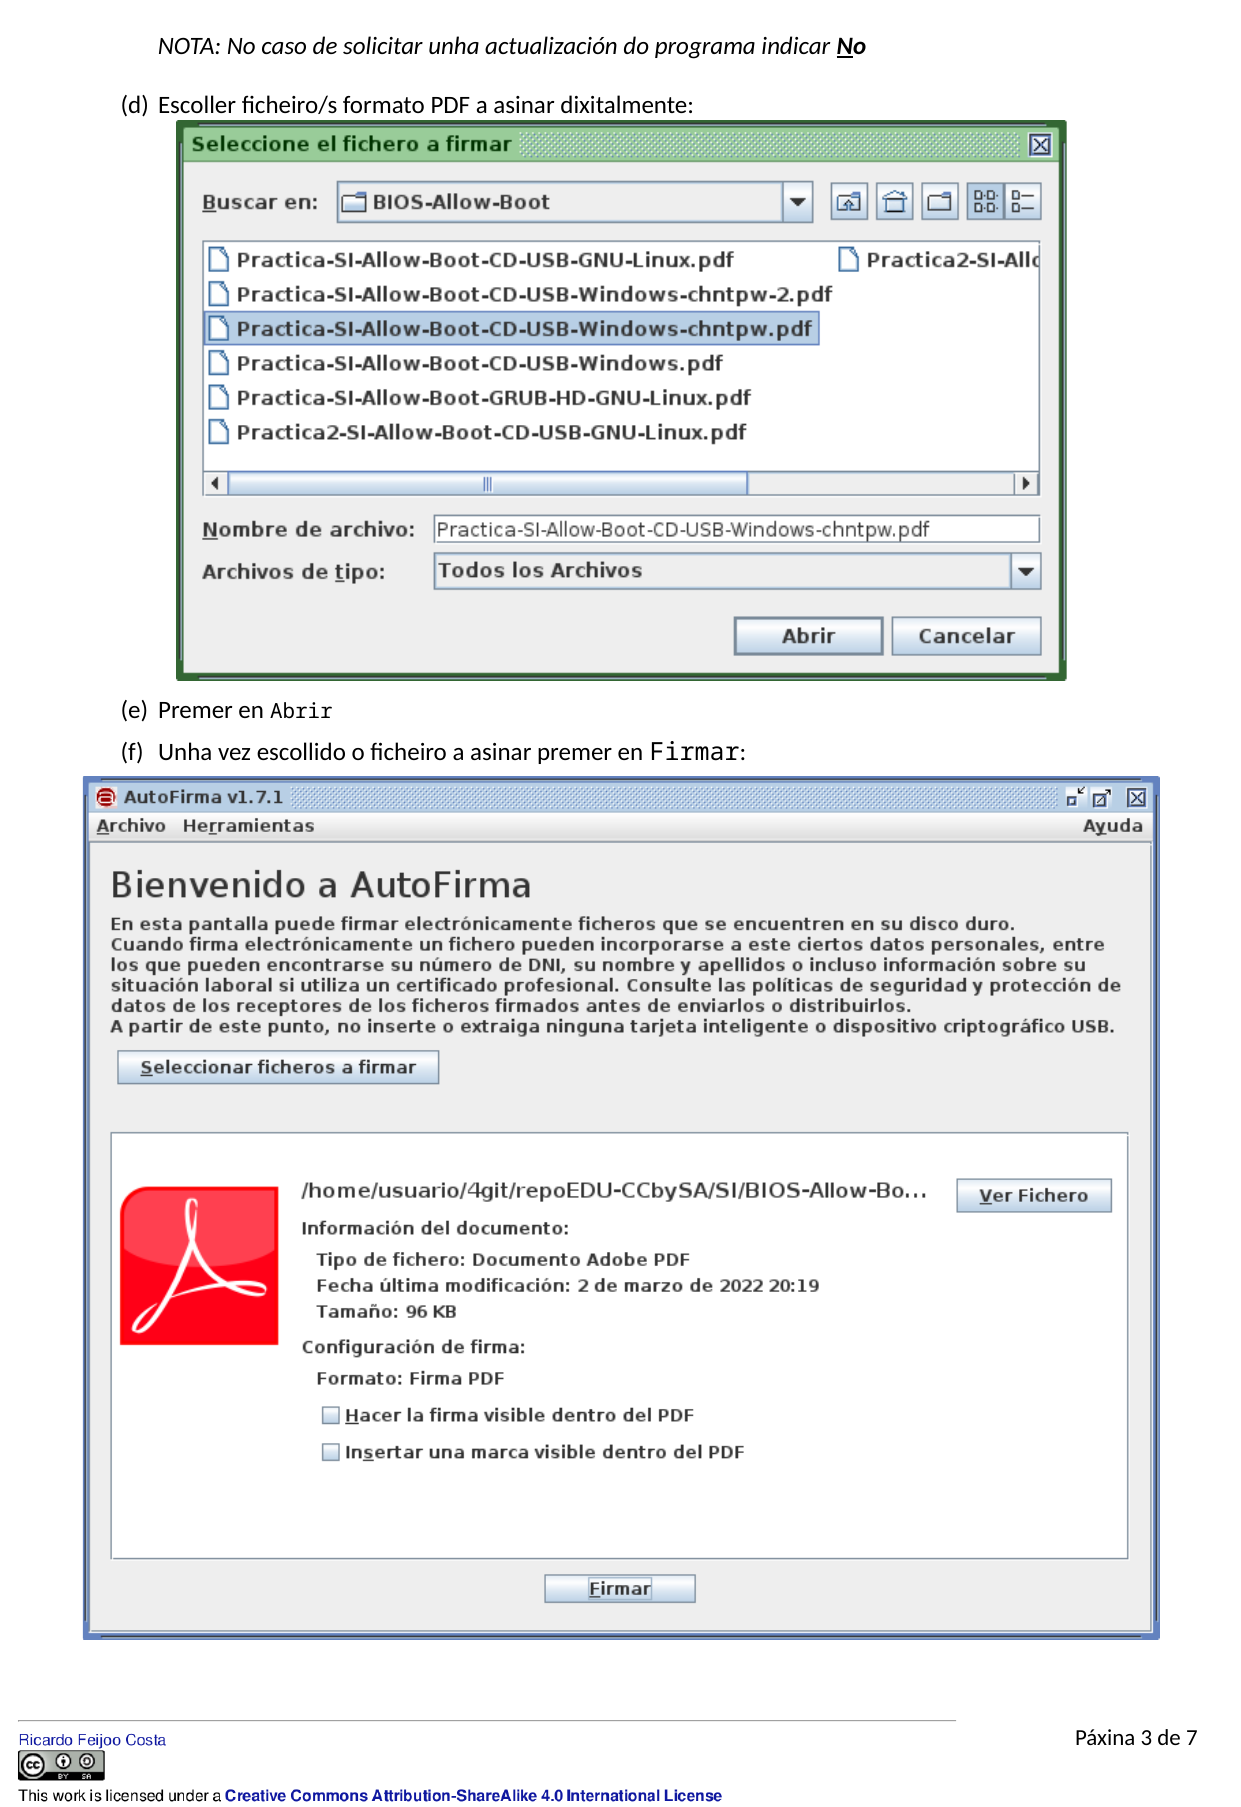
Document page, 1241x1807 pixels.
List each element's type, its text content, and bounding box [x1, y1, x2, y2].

picture [176, 120, 1067, 681]
picture [82, 776, 1160, 1640]
list Escoller ficheiro/s formato PDF a asinar dixitalmente: [120, 89, 1197, 119]
list NOTA: No caso de solicitar unha actualización do programa indicar No [158, 30, 1197, 60]
picture [8, 1715, 957, 1806]
list Premer en Abrir [120, 694, 1197, 725]
list Unha vez escollido o ficheiro a asinar premer en Firmar: [120, 734, 1197, 768]
